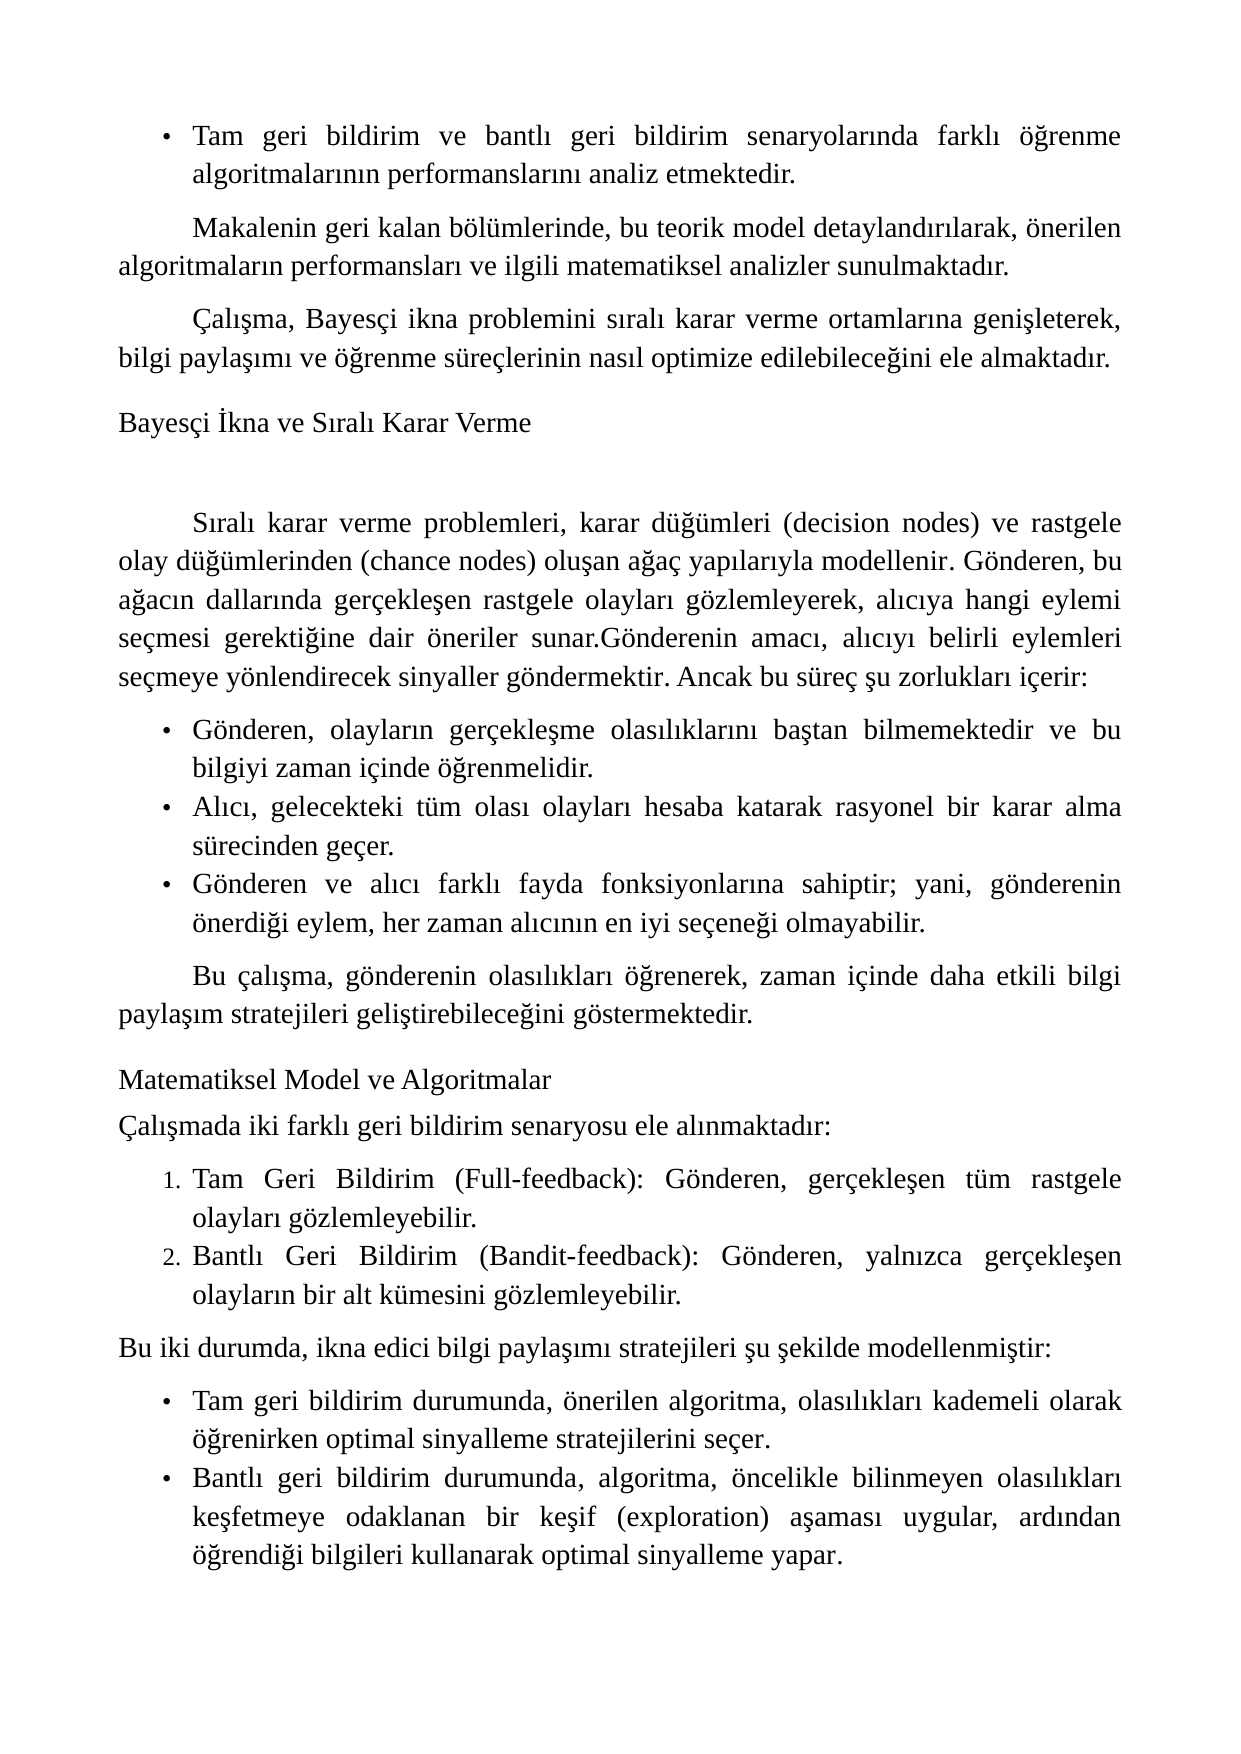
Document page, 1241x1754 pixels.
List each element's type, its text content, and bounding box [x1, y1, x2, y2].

list Bantlı geri bildirim durumunda, algoritma, öncelikle bilinmeyen olasılıkları keşfetmeye odaklanan bir keşif (exploration) aşaması uygular, ardından öğrendiği bilgileri kullanarak optimal sinyalleme yapar. [162, 1460, 1122, 1571]
text Çalışma, Bayesçi ikna problemini sıralı karar verme ortamlarına genişleterek, bilgi paylaşımı ve öğrenme süreçlerinin nasıl optimize edilebileceğini ele almaktadır. [118, 301, 1122, 373]
list Tam geri bildirim durumunda, önerilen algoritma, olasılıkları kademeli olarak öğrenirken optimal sinyalleme stratejilerini seçer. [162, 1383, 1122, 1455]
list Alıcı, gelecekteki tüm olası olayları hesaba katarak rasyonel bir karar alma sürecinden geçer. [162, 789, 1122, 861]
list Tam Geri Bildirim (Full-feedback): Gönderen, gerçekleşen tüm rastgele olayları gözlemleyebilir. [162, 1161, 1122, 1233]
list Gönderen, olayların gerçekleşme olasılıklarını baştan bilmemektedir ve bu bilgiyi zaman içinde öğrenmelidir. [162, 712, 1122, 784]
subtitle Bayesçi İkna ve Sıralı Karar Verme [118, 406, 1122, 439]
text Bu iki durumda, ikna edici bilgi paylaşımı stratejileri şu şekilde modellenmiştir: [118, 1330, 1122, 1363]
list Gönderen ve alıcı farklı fayda fonksiyonlarına sahiptir; yani, gönderenin önerdiği eylem, her zaman alıcının en iyi seçeneği olmayabilir. [162, 866, 1122, 938]
list Bantlı Geri Bildirim (Bandit-feedback): Gönderen, yalnızca gerçekleşen olayların bir alt kümesini gözlemleyebilir. [162, 1238, 1122, 1310]
text Çalışmada iki farklı geri bildirim senaryosu ele alınmaktadır: [118, 1108, 1122, 1142]
text Bu çalışma, gönderenin olasılıkları öğrenerek, zaman içinde daha etkili bilgi paylaşım stratejileri geliştirebileceğini göstermektedir. [118, 958, 1122, 1030]
text Sıralı karar verme problemleri, karar düğümleri (decision nodes) ve rastgele olay düğümlerinden (chance nodes) oluşan ağaç yapılarıyla modellenir. Gönderen, bu ağacın dallarında gerçekleşen rastgele olayları gözlemleyerek, alıcıya hangi eylemi seçmesi gerektiğine dair öneriler sunar.Gönderenin amacı, alıcıyı belirli eylemleri seçmeye yönlendirecek sinyaller göndermektir. Ancak bu süreç şu zorlukları içerir: [118, 505, 1122, 692]
subtitle Matematiksel Model ve Algoritmalar [118, 1062, 1122, 1096]
list Tam geri bildirim ve bantlı geri bildirim senaryolarında farklı öğrenme algoritmalarının performanslarını analiz etmektedir. [162, 118, 1122, 190]
text Makalenin geri kalan bölümlerinde, bu teorik model detaylandırılarak, önerilen algoritmaların performansları ve ilgili matematiksel analizler sunulmaktadır. [118, 210, 1122, 282]
